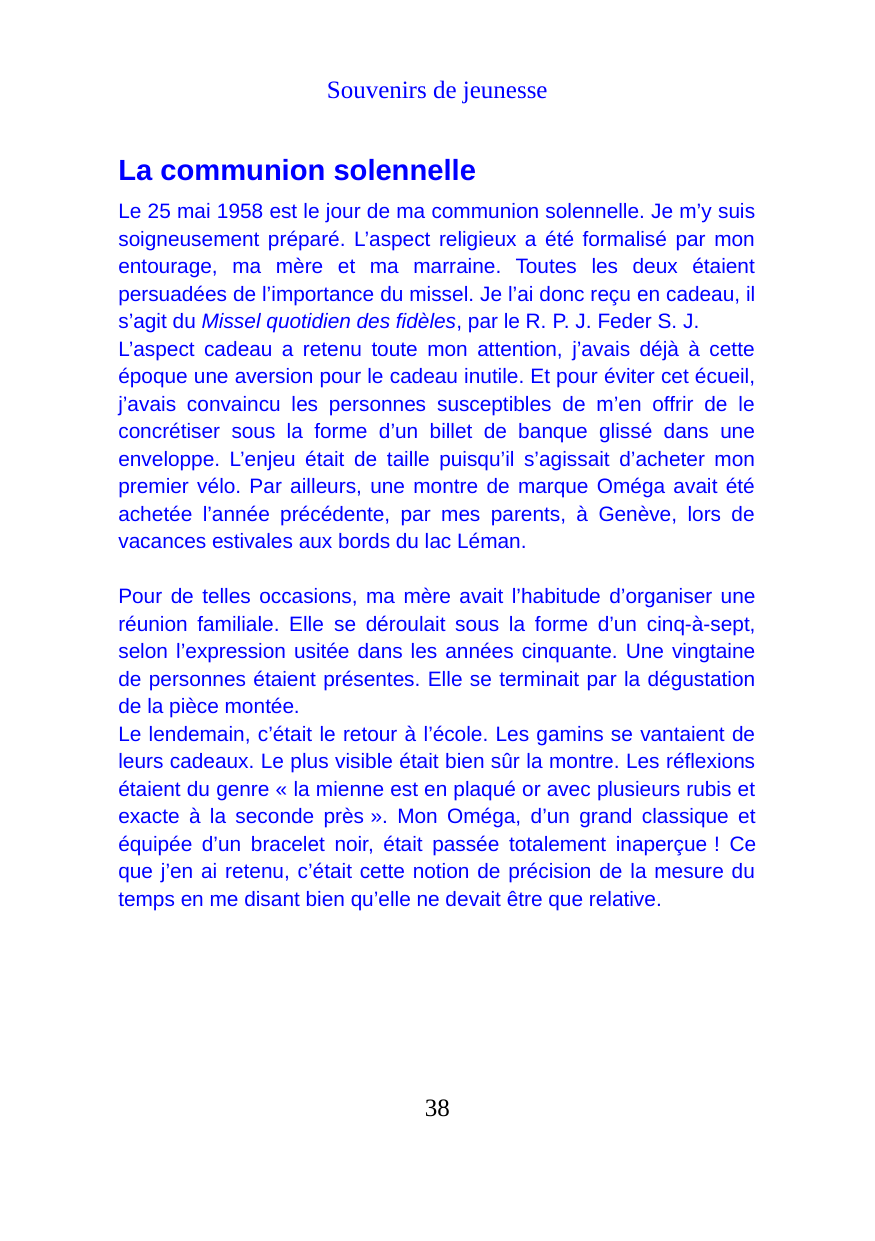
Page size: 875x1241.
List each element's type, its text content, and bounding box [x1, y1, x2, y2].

text Le lendemain, c’était le retour à l’école. Les gamins se vantaient de leurs cadeaux. Le plus visible était bien sûr la montre. Les réflexions étaient du genre « la mienne est en plaqué or avec plusieurs rubis et exacte à la seconde près ». Mon Oméga, d’un grand classique et équipée d’un bracelet noir, était passée totalement inaperçue ! Ce que j’en ai retenu, c’était cette notion de précision de la mesure du temps en me disant bien qu’elle ne devait être que relative. [118, 722, 756, 911]
text L’aspect cadeau a retenu toute mon attention, j’avais déjà à cette époque une aversion pour le cadeau inutile. Et pour éviter cet écueil, j’avais convaincu les personnes susceptibles de m’en offrir de le concrétiser sous la forme d’un billet de banque glissé dans une enveloppe. L’enjeu était de taille puisqu’il s’agissait d’acheter mon premier vélo. Par ailleurs, une montre de marque Oméga avait été achetée l’année précédente, par mes parents, à Genève, lors de vacances estivales aux bords du lac Léman. [118, 337, 756, 553]
text Pour de telles occasions, ma mère avait l’habitude d’organiser une réunion familiale. Elle se déroulait sous la forme d’un cinq-à-sept, selon l’expression usitée dans les années cinquante. Une vingtaine de personnes étaient présentes. Elle se terminait par la dégustation de la pièce montée. [118, 584, 756, 718]
subtitle La communion solennelle [118, 153, 756, 187]
text Le 25 mai 1958 est le jour de ma communion solennelle. Je m’y suis soigneusement préparé. L’aspect religieux a été formalisé par mon entourage, ma mère et ma marraine. Toutes les deux étaient persuadées de l’importance du missel. Je l’ai donc reçu en cadeau, il s’agit du Missel quotidien des fidèles, par le R. P. J. Feder S. J. [118, 199, 756, 333]
